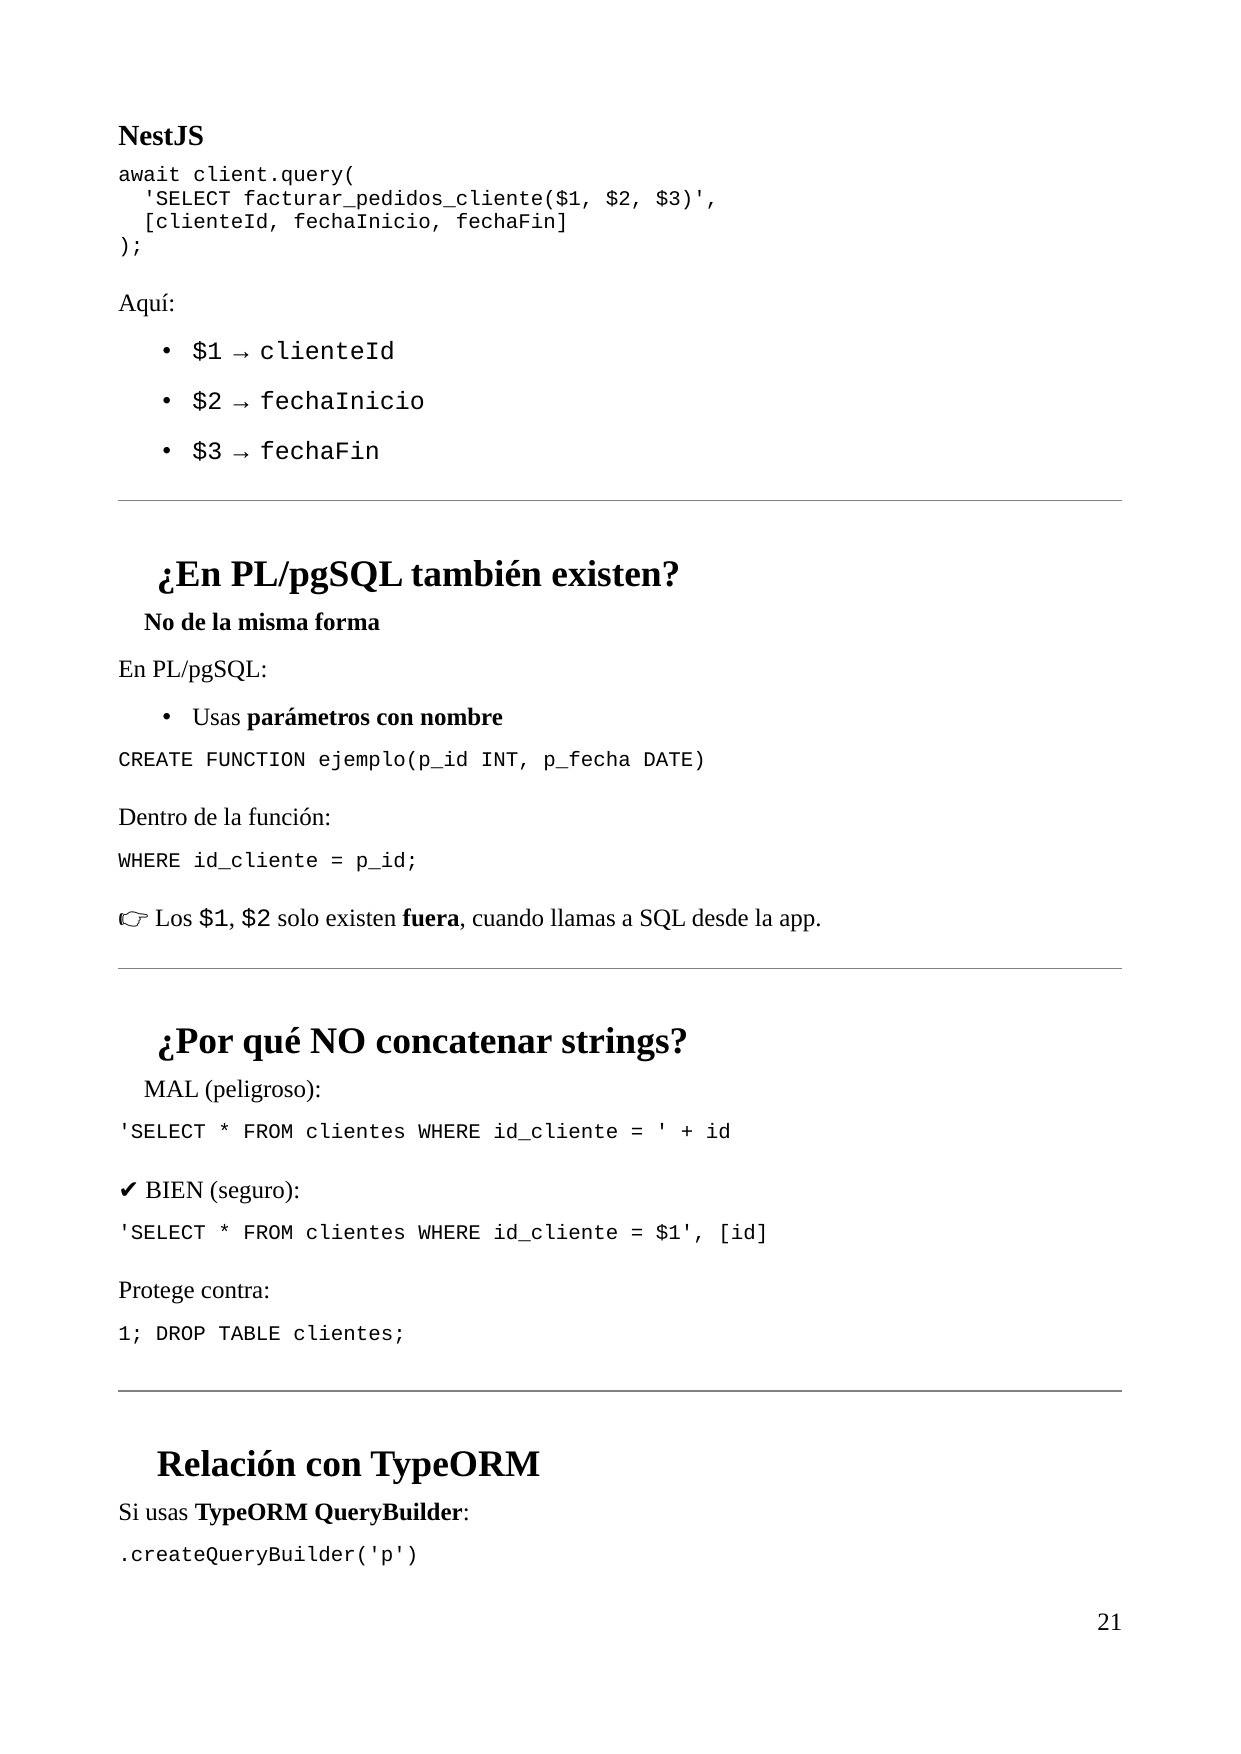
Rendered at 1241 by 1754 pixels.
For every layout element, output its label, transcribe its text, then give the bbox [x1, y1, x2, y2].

text 'SELECT facturar_pedidos_cliente($1, $2, $3)', [118, 188, 1122, 211]
text [clienteId, fechaInicio, fechaFin] [118, 211, 1122, 235]
text WHERE id_cliente = p_id; [118, 850, 1122, 874]
subtitle 🔹 ¿En PL/pgSQL también existen? [118, 551, 1122, 594]
text En PL/pgSQL: [118, 654, 1122, 683]
text 'SELECT * FROM clientes WHERE id_cliente = $1', [id] [118, 1222, 1122, 1246]
text Si usas TypeORM QueryBuilder: [118, 1497, 1122, 1526]
list $3 → fechaFin [162, 436, 1122, 467]
text await client.query( [118, 164, 1122, 188]
text ✔️ BIEN (seguro): [118, 1175, 1122, 1203]
text ❌ No de la misma forma [118, 607, 1122, 635]
text Protege contra: [118, 1275, 1122, 1304]
text 👉 Los $1, $2 solo existen fuera, cuando llamas a SQL desde la app. [118, 903, 1122, 934]
text ); [118, 235, 1122, 259]
text 'SELECT * FROM clientes WHERE id_cliente = ' + id [118, 1122, 1122, 1145]
text CREATE FUNCTION ejemplo(p_id INT, p_fecha DATE) [118, 749, 1122, 773]
text Dentro de la función: [118, 802, 1122, 831]
list Usas parámetros con nombre [162, 702, 1122, 731]
list $1 → clienteId [162, 336, 1122, 367]
text 1; DROP TABLE clientes; [118, 1323, 1122, 1347]
subtitle NestJS [118, 118, 1122, 152]
subtitle 🔹 ¿Por qué NO concatenar strings? [118, 1018, 1122, 1061]
text .createQueryBuilder('p') [118, 1544, 1122, 1568]
text ❌ MAL (peligroso): [118, 1074, 1122, 1103]
subtitle 🔹 Relación con TypeORM [118, 1441, 1122, 1484]
text Aquí: [118, 288, 1122, 317]
list $2 → fechaInicio [162, 386, 1122, 417]
